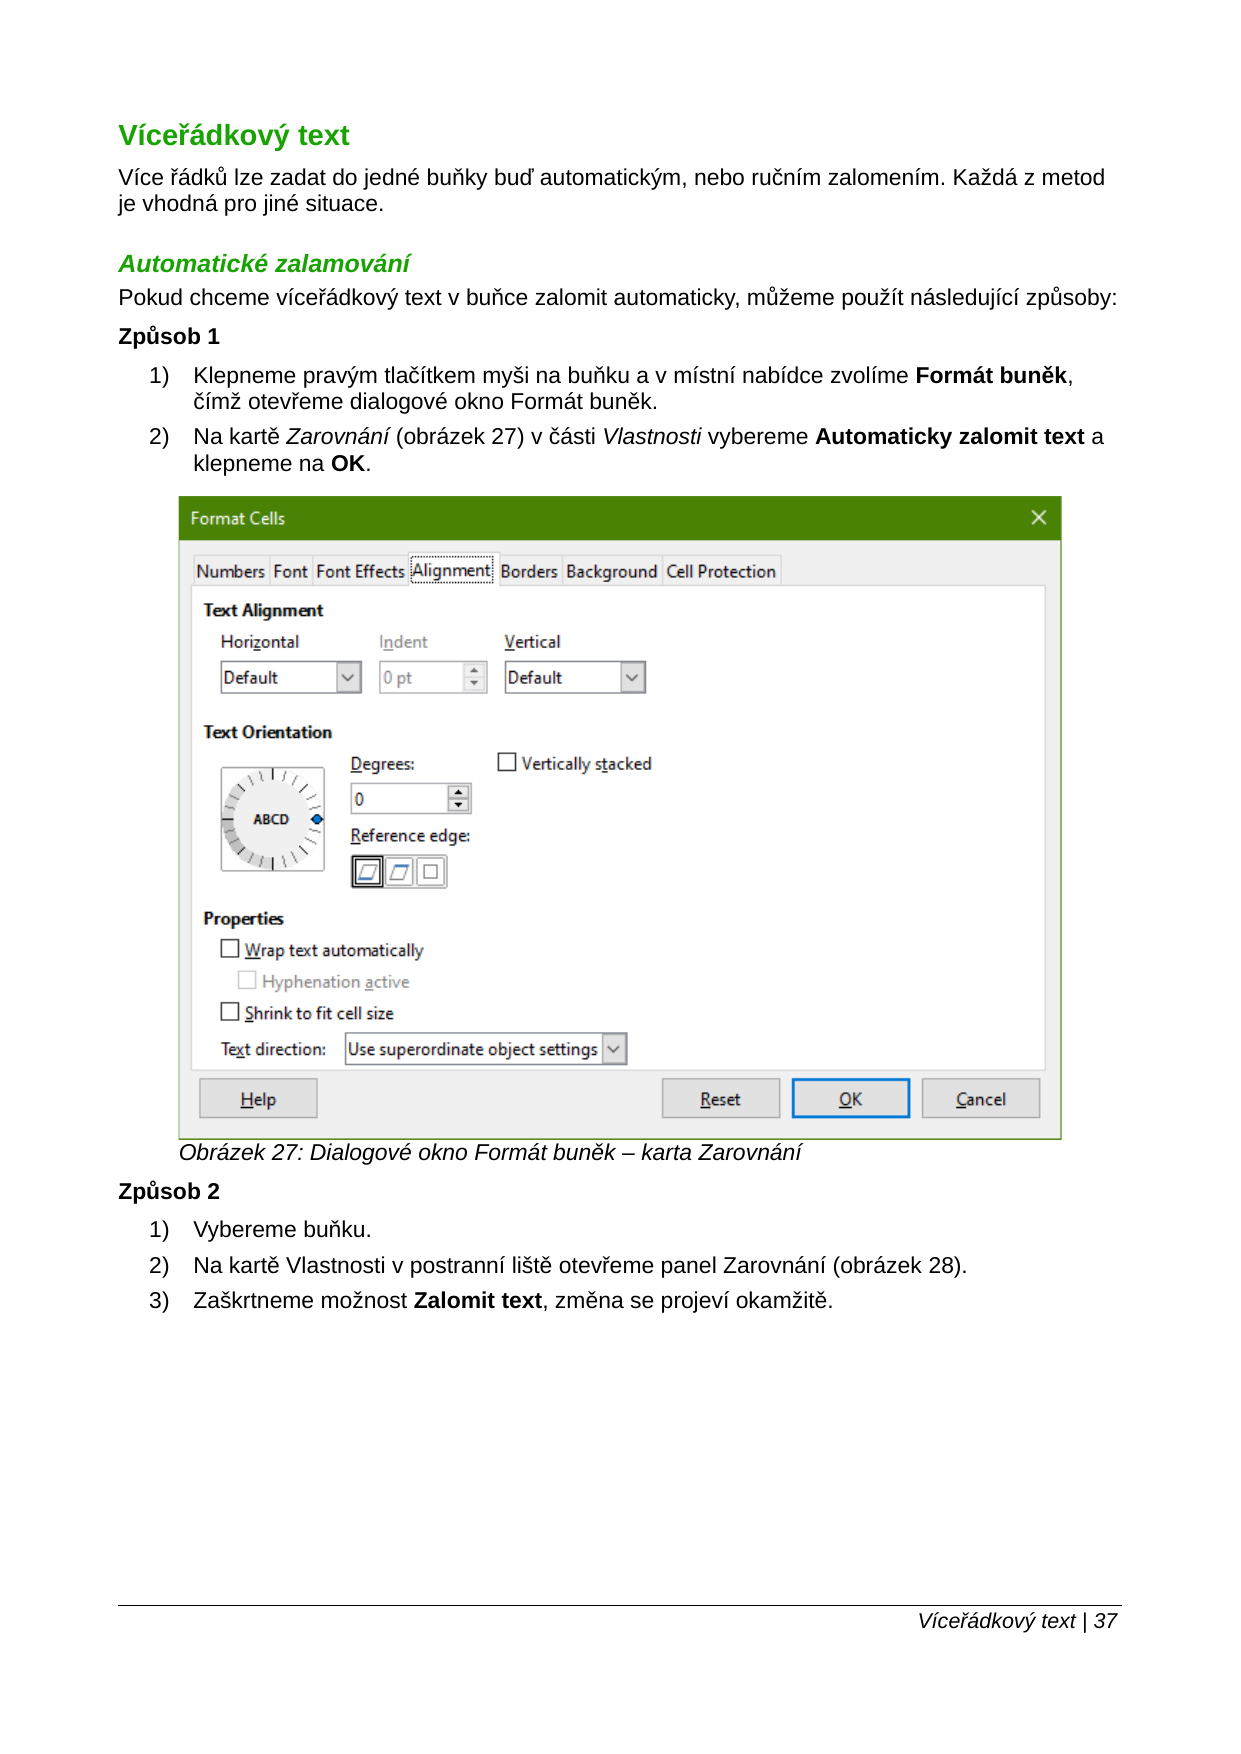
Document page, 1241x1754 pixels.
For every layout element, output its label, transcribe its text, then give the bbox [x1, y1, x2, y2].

list Vybereme buňku. [169, 1216, 1122, 1243]
text Způsob 1 [118, 323, 1122, 349]
list Na kartě Vlastnosti v postranní liště otevřeme panel Zarovnání (obrázek 28). [169, 1252, 1122, 1278]
list Klepneme pravým tlačítkem myši na buňku a v místní nabídce zvolíme Formát buněk, čímž otevřeme dialogové okno Formát buněk. [169, 362, 1122, 414]
text Více řádků lze zadat do jedné buňky buď automatickým, nebo ručním zalomením. Každá z metod je vhodná pro jiné situace. [118, 163, 1122, 216]
subtitle Automatické zalamování [118, 249, 1122, 278]
text Obrázek 27: Dialogové okno Formát buněk – karta Zarovnání [178, 1140, 1062, 1166]
picture [178, 496, 1062, 1140]
subtitle Víceřádkový text [118, 118, 1122, 152]
list Zaškrtneme možnost Zalomit text, změna se projeví okamžitě. [169, 1287, 1122, 1313]
text Způsob 2 [118, 1178, 1122, 1204]
text Pokud chceme víceřádkový text v buňce zalomit automaticky, můžeme použít následující způsoby: [118, 284, 1122, 310]
list Na kartě Zarovnání (obrázek 27) v části Vlastnosti vybereme Automaticky zalomit text a klepneme na OK. [169, 423, 1122, 476]
